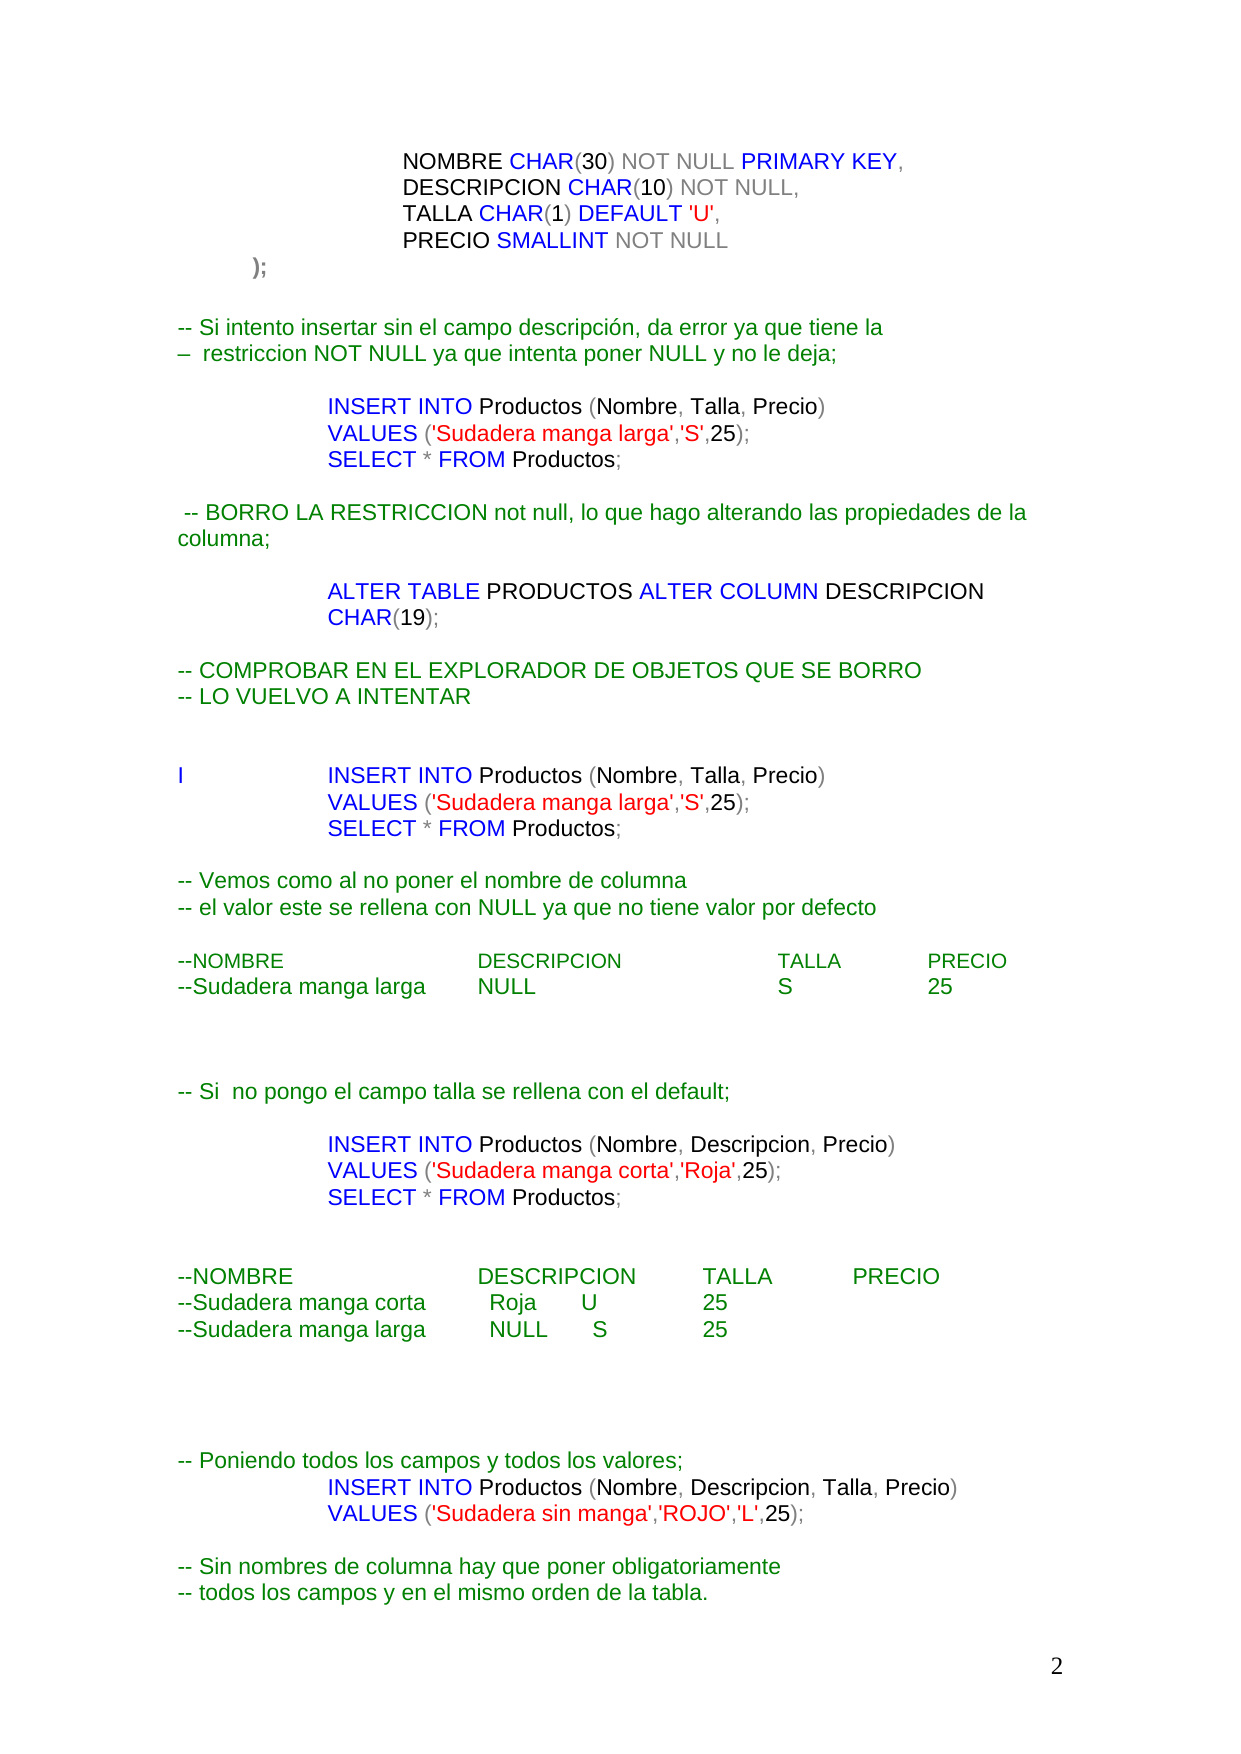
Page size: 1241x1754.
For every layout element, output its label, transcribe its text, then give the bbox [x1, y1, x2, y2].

text VALUES ('Sudadera manga larga','S',25); [177, 788, 1063, 815]
text VALUES ('Sudadera manga corta','Roja',25); [177, 1157, 1063, 1184]
text -- BORRO LA RESTRICCION not null, lo que hago alterando las propiedades de la columna; [177, 498, 1063, 551]
text -- el valor este se rellena con NULL ya que no tiene valor por defecto [177, 894, 1063, 920]
text --NOMBRE DESCRIPCION TALLA PRECIO [177, 1263, 1063, 1289]
text SELECT * FROM Productos; [177, 815, 1063, 841]
text – restriccion NOT NULL ya que intenta poner NULL y no le deja; [177, 340, 1063, 367]
text VALUES ('Sudadera manga larga','S',25); [177, 419, 1063, 446]
text VALUES ('Sudadera sin manga','ROJO','L',25); [177, 1500, 1063, 1526]
text INSERT INTO Productos (Nombre, Talla, Precio) [177, 393, 1063, 419]
text -- Si intento insertar sin el campo descripción, da error ya que tiene la [177, 314, 1063, 340]
text -- Poniendo todos los campos y todos los valores; [177, 1447, 1063, 1474]
text -- Si no pongo el campo talla se rellena con el default; [177, 1078, 1063, 1105]
text -- LO VUELVO A INTENTAR [177, 683, 1063, 709]
text INSERT INTO Productos (Nombre, Descripcion, Precio) [177, 1131, 1063, 1157]
text -- todos los campos y en el mismo orden de la tabla. [177, 1579, 1063, 1605]
text DESCRIPCION CHAR(10) NOT NULL, [252, 174, 1063, 200]
text --Sudadera manga larga NULL S 25 [177, 1316, 1063, 1342]
text ); [177, 253, 1063, 279]
text --NOMBRE DESCRIPCION TALLA PRECIO [177, 947, 1063, 973]
text -- COMPROBAR EN EL EXPLORADOR DE OBJETOS QUE SE BORRO [177, 657, 1063, 683]
text SELECT * FROM Productos; [177, 446, 1063, 472]
text -- Sin nombres de columna hay que poner obligatoriamente [177, 1553, 1063, 1579]
text SELECT * FROM Productos; [177, 1184, 1063, 1210]
text --Sudadera manga larga NULL S 25 [177, 973, 1063, 999]
text NOMBRE CHAR(30) NOT NULL PRIMARY KEY, [252, 148, 1063, 174]
text I INSERT INTO Productos (Nombre, Talla, Precio) [177, 762, 1063, 788]
text PRECIO SMALLINT NOT NULL [252, 227, 1063, 253]
text --Sudadera manga corta Roja U 25 [177, 1289, 1063, 1316]
text TALLA CHAR(1) DEFAULT 'U', [252, 200, 1063, 227]
text ALTER TABLE PRODUCTOS ALTER COLUMN DESCRIPCION CHAR(19); [177, 578, 1063, 630]
text INSERT INTO Productos (Nombre, Descripcion, Talla, Precio) [177, 1474, 1063, 1500]
text -- Vemos como al no poner el nombre de columna [177, 867, 1063, 894]
